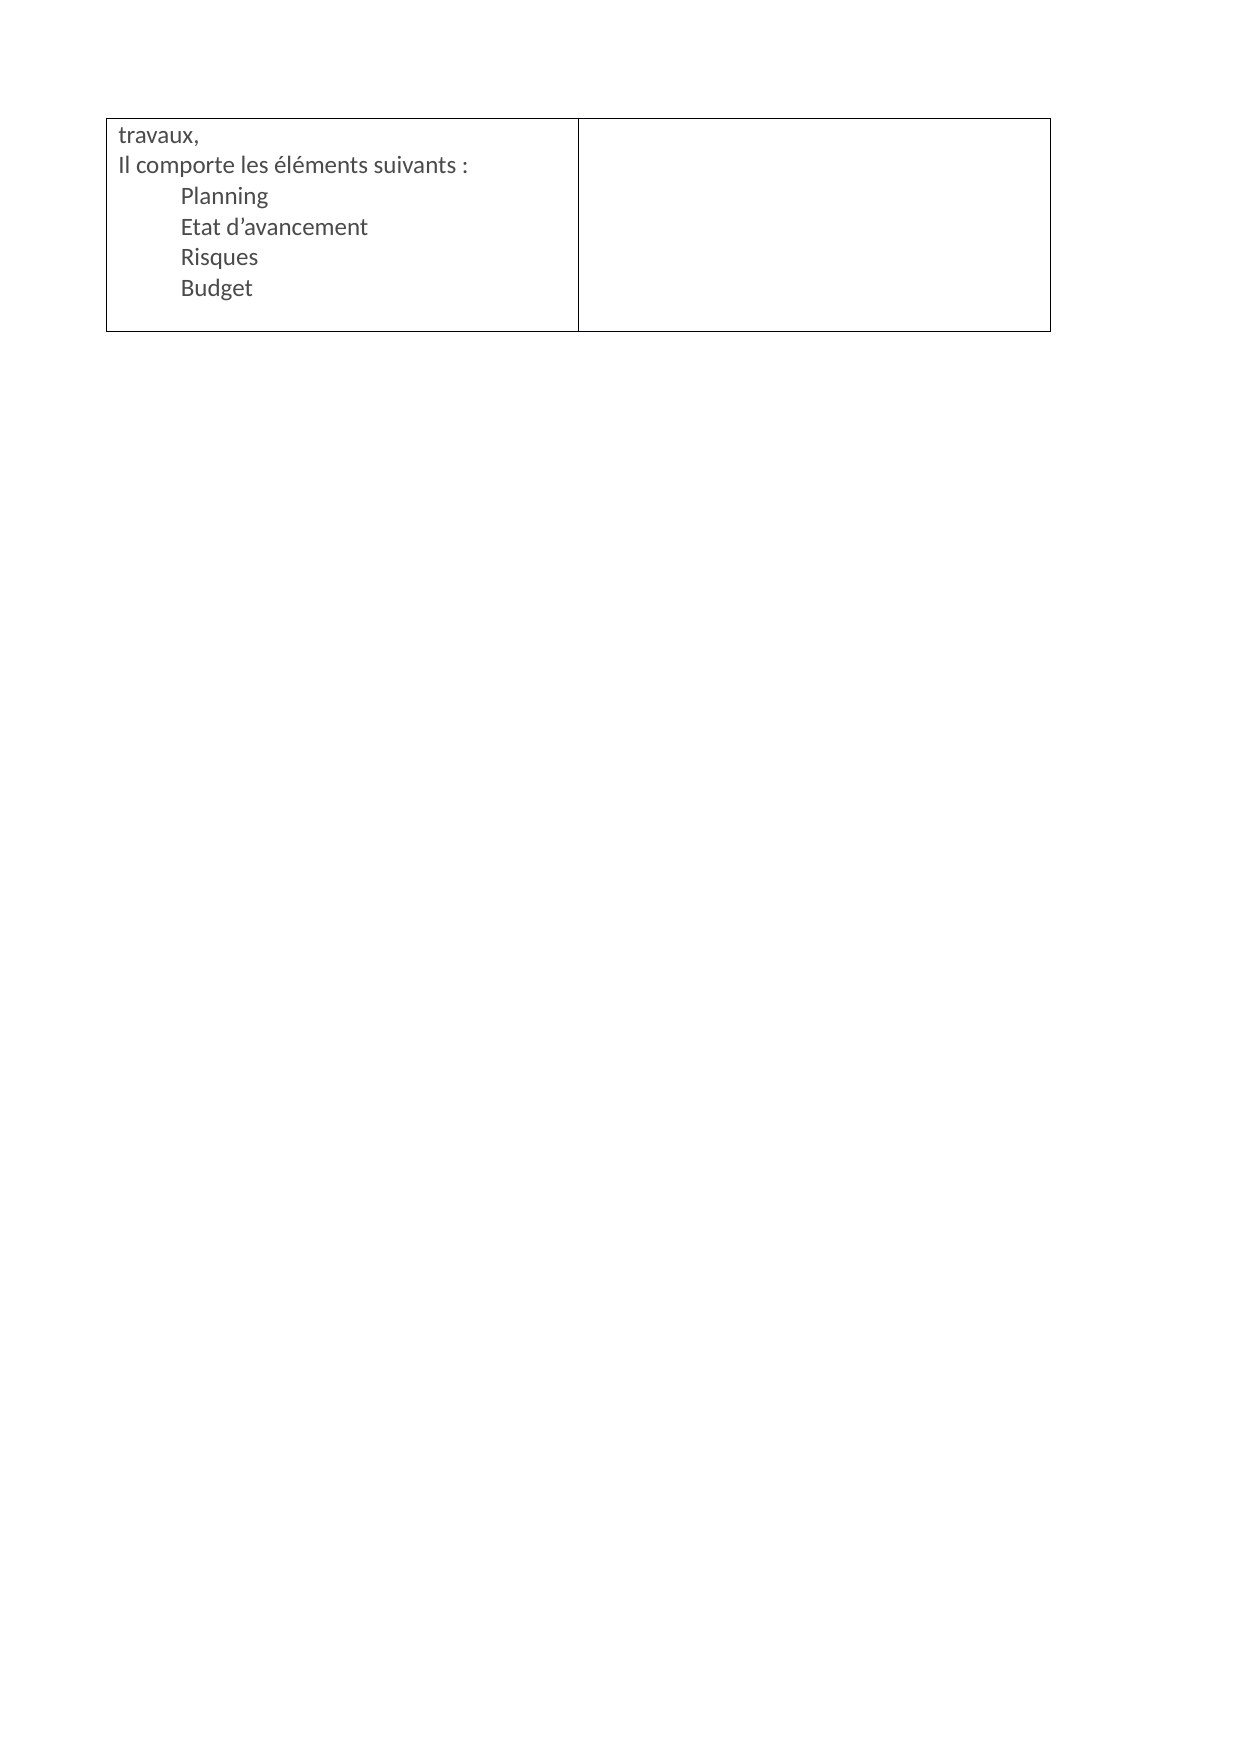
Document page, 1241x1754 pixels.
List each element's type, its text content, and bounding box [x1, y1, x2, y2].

table_cell [579, 119, 1050, 331]
table_cell travaux, Il comporte les éléments suivants : Planning Etat d’avancement Risques Budget [107, 119, 578, 331]
